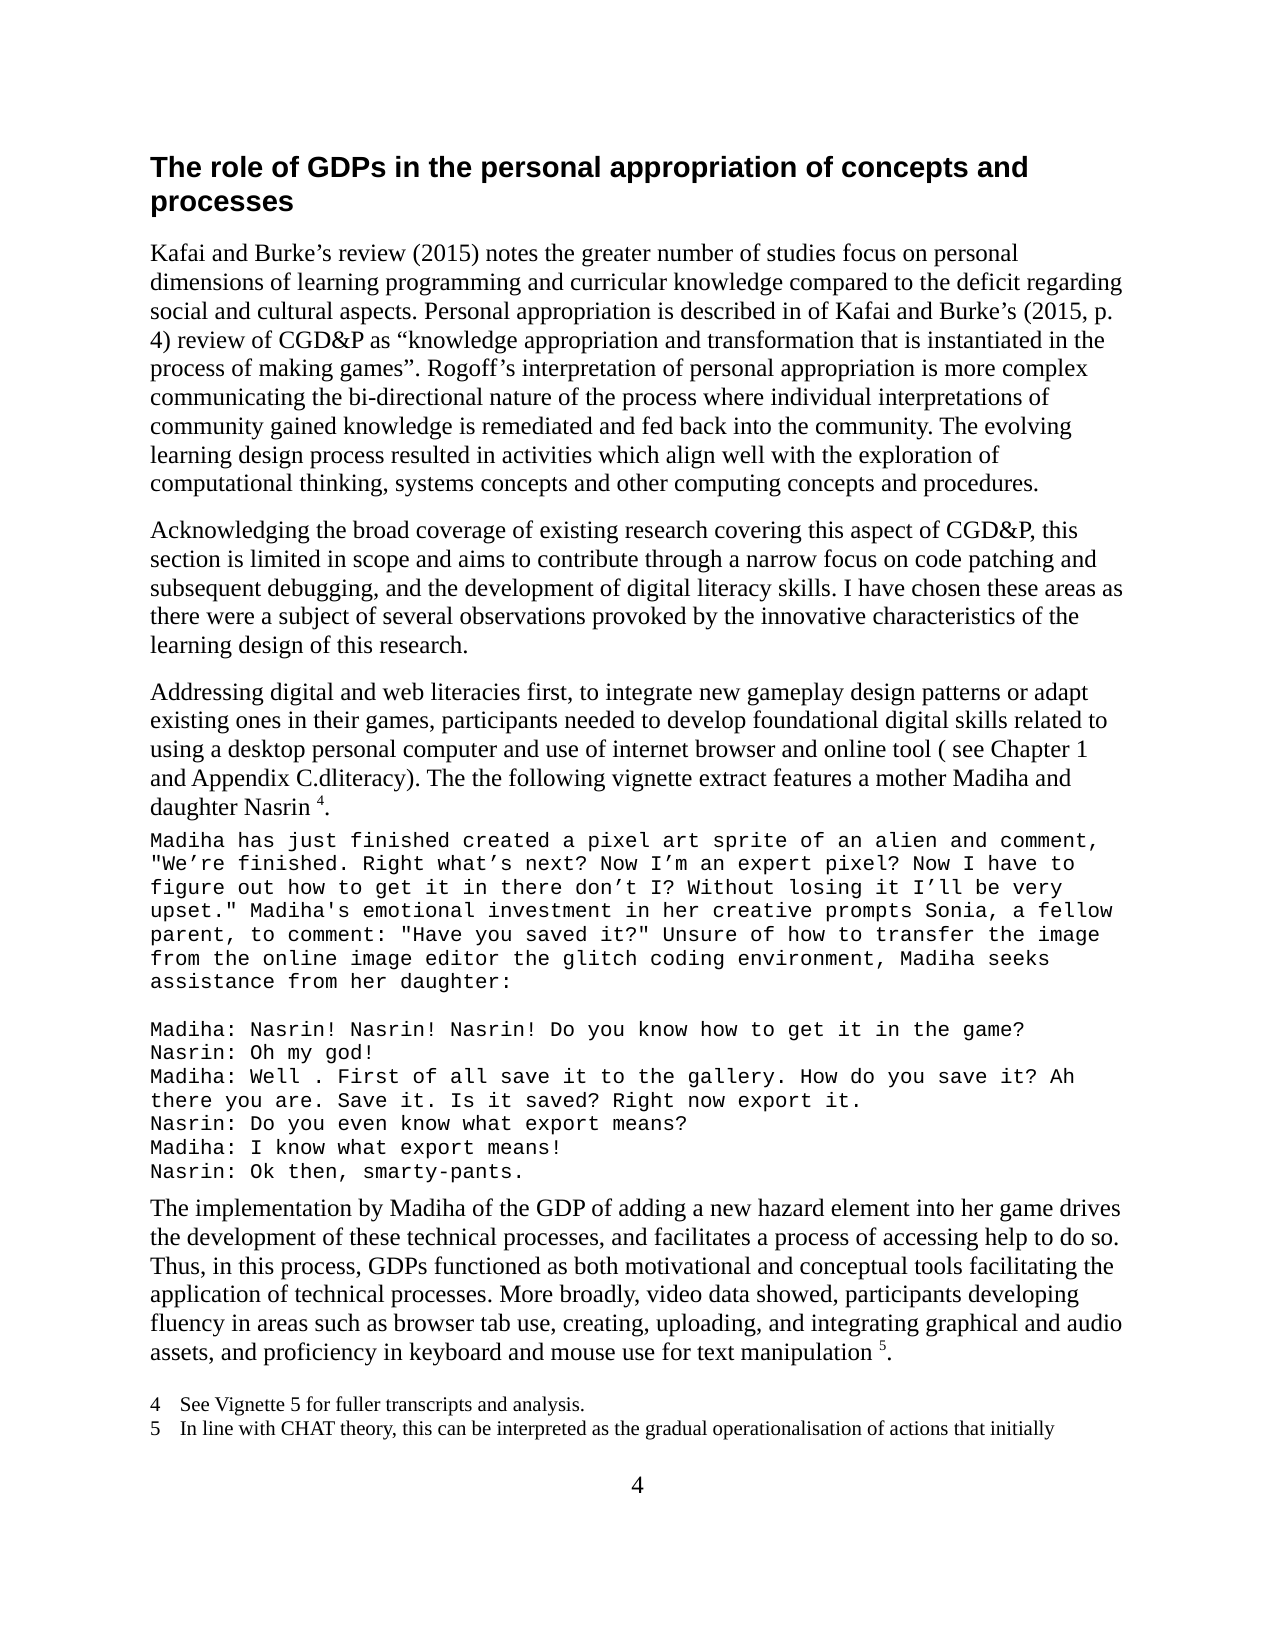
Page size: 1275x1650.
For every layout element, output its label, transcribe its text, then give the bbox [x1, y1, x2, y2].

text Acknowledging the broad coverage of existing research covering this aspect of CGD&P, this section is limited in scope and aims to contribute through a narrow focus on code patching and subsequent debugging, and the development of digital literacy skills. I have chosen these areas as there were a subject of several observations provoked by the innovative characteristics of the learning design of this research. [150, 515, 1125, 659]
text Madiha: Nasrin! Nasrin! Nasrin! Do you know how to get it in the game? [150, 1019, 1125, 1042]
text Nasrin: Ok then, smarty-pants. [150, 1161, 1125, 1184]
text Madiha: I know what export means! [150, 1137, 1125, 1161]
text Nasrin: Oh my god! [150, 1042, 1125, 1066]
text Nasrin: Do you even know what export means? [150, 1113, 1125, 1137]
text Kafai and Burke’s review (2015) notes the greater number of studies focus on personal dimensions of learning programming and curricular knowledge compared to the deficit regarding social and cultural aspects. Personal appropriation is described in of Kafai and Burke’s (2015, p. 4) review of CGD&P as “knowledge appropriation and transformation that is instantiated in the process of making games”. Rogoff’s interpretation of personal appropriation is more complex communicating the bi-directional nature of the process where individual interpretations of community gained knowledge is remediated and fed back into the community. The evolving learning design process resulted in activities which align well with the exploration of computational thinking, systems concepts and other computing concepts and procedures. [150, 238, 1125, 497]
text Addressing digital and web literacies first, to integrate new gameplay design patterns or adapt existing ones in their games, participants needed to develop foundational digital skills related to using a desktop personal computer and use of internet browser and online tool ( see Chapter 1 and Appendix C.dliteracy). The the following vignette extract features a mother Madiha and daughter Nasrin . [150, 677, 1125, 821]
text See Vignette 5 for fuller transcripts and analysis. [150, 1392, 1125, 1416]
text Madiha: Well . First of all save it to the gallery. How do you save it? Ah there you are. Save it. Is it saved? Right now export it. [150, 1066, 1125, 1113]
text The implementation by Madiha of the GDP of adding a new hazard element into her game drives the development of these technical processes, and facilitates a process of accessing help to do so. Thus, in this process, GDPs functioned as both motivational and conceptual tools facilitating the application of technical processes. More broadly, video data showed, participants developing fluency in areas such as browser tab use, creating, uploading, and integrating graphical and audio assets, and proficiency in keyboard and mouse use for text manipulation . [150, 1193, 1125, 1366]
subtitle The role of GDPs in the personal appropriation of concepts and processes [150, 150, 1125, 217]
text Madiha has just finished created a pixel art sprite of an alien and comment, "We’re finished. Right what’s next? Now I’m an expert pixel? Now I have to figure out how to get it in there don’t I? Without losing it I’ll be very upset." Madiha's emotional investment in her creative prompts Sonia, a fellow parent, to comment: "Have you saved it?" Unsure of how to transfer the image from the online image editor the glitch coding environment, Madiha seeks assistance from her daughter: [150, 829, 1125, 995]
text In line with CHAT theory, this can be interpreted as the gradual operationalisation of actions that initially [150, 1416, 1125, 1440]
